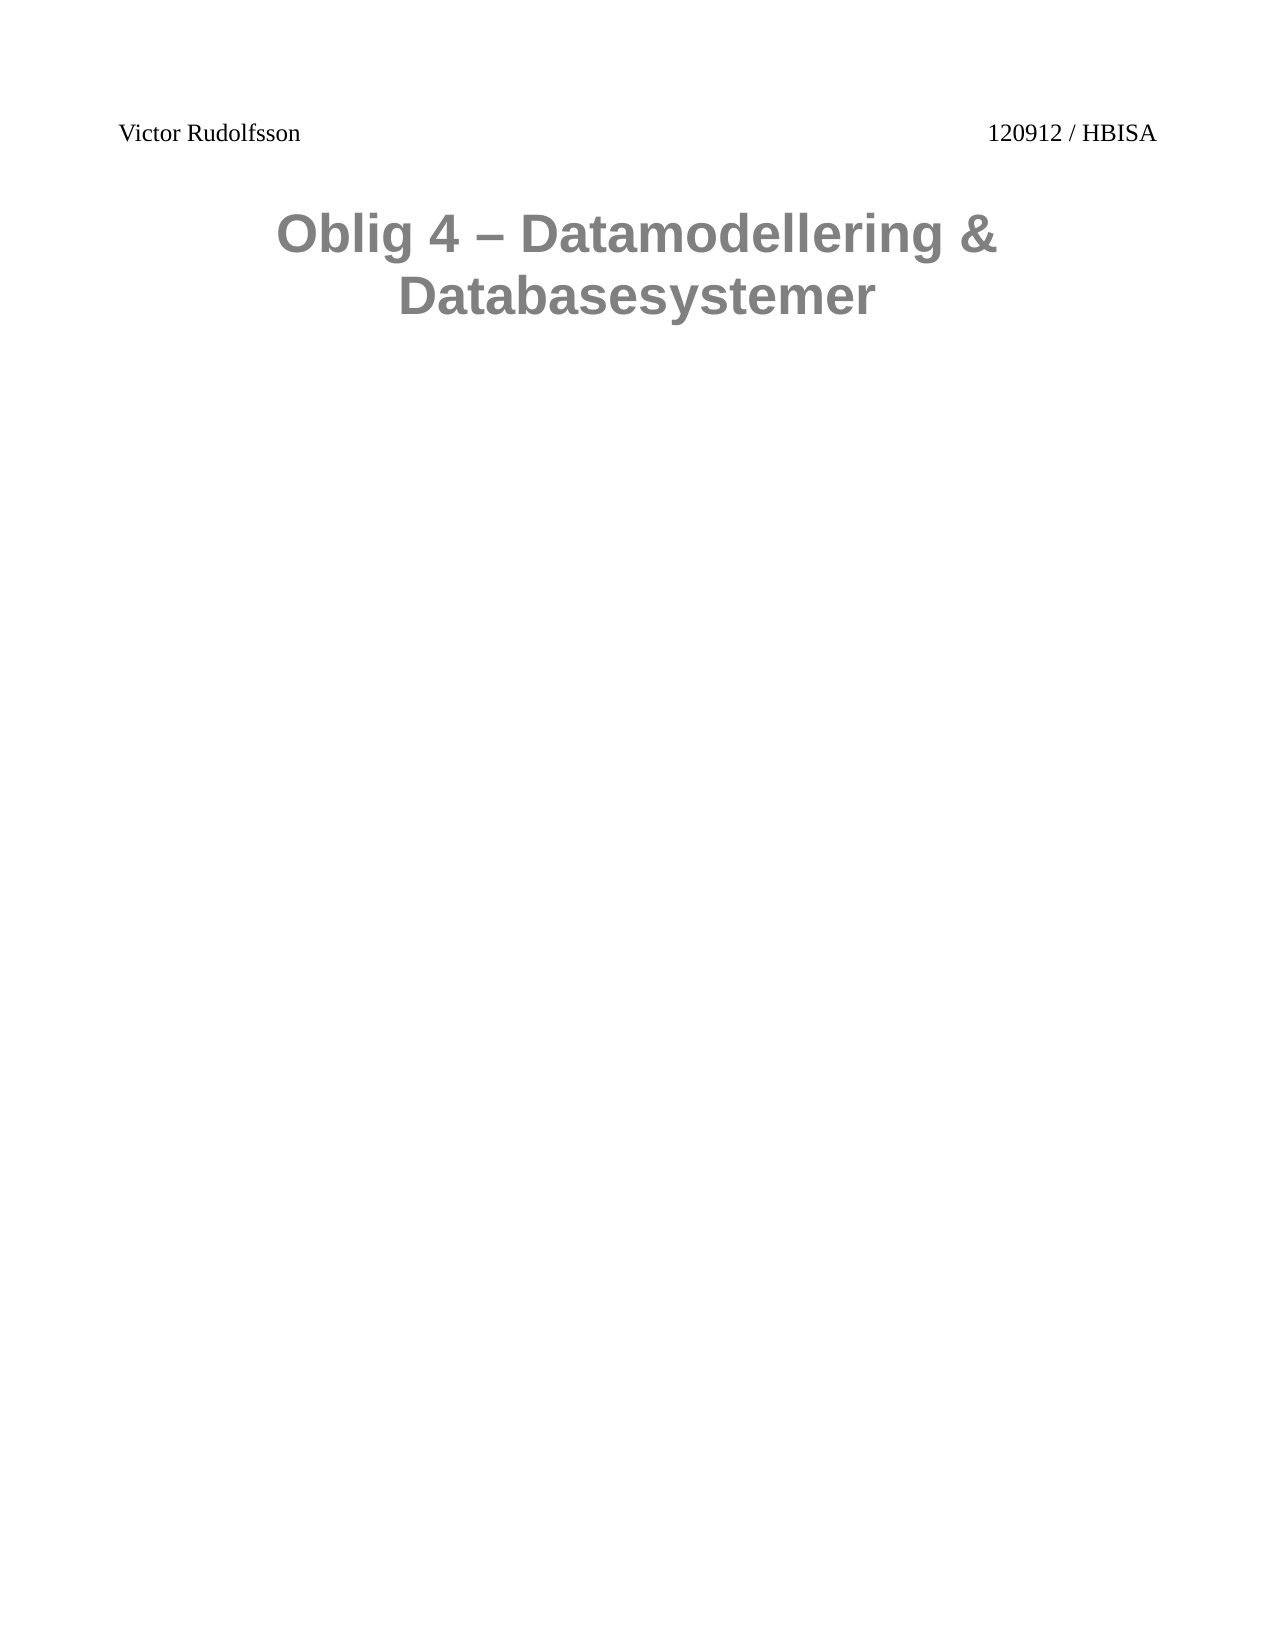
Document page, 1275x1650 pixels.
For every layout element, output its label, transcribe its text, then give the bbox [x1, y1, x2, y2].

subtitle Oblig 4 – Datamodellering & Databasesystemer [118, 201, 1157, 326]
